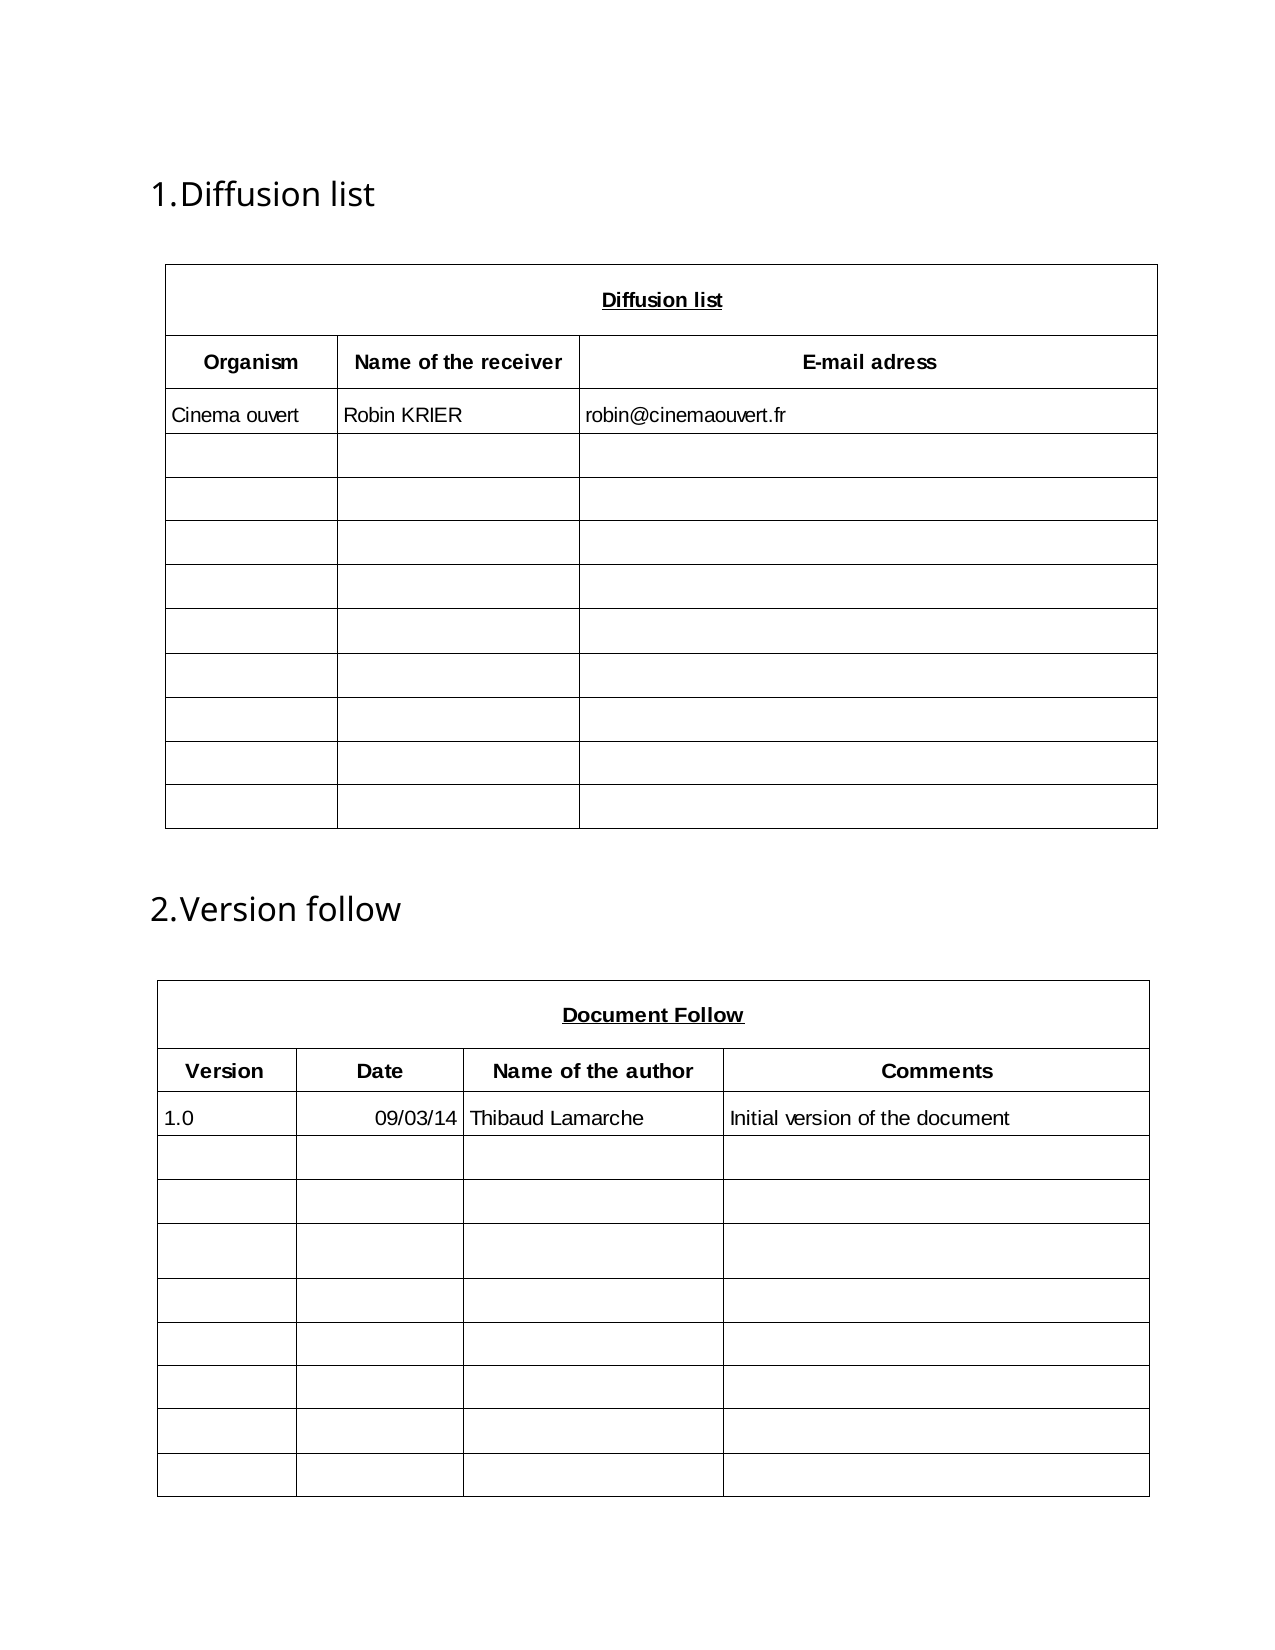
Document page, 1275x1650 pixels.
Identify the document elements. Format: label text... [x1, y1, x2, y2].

subtitle Version follow [150, 886, 1125, 931]
subtitle Diffusion list [150, 171, 1125, 216]
